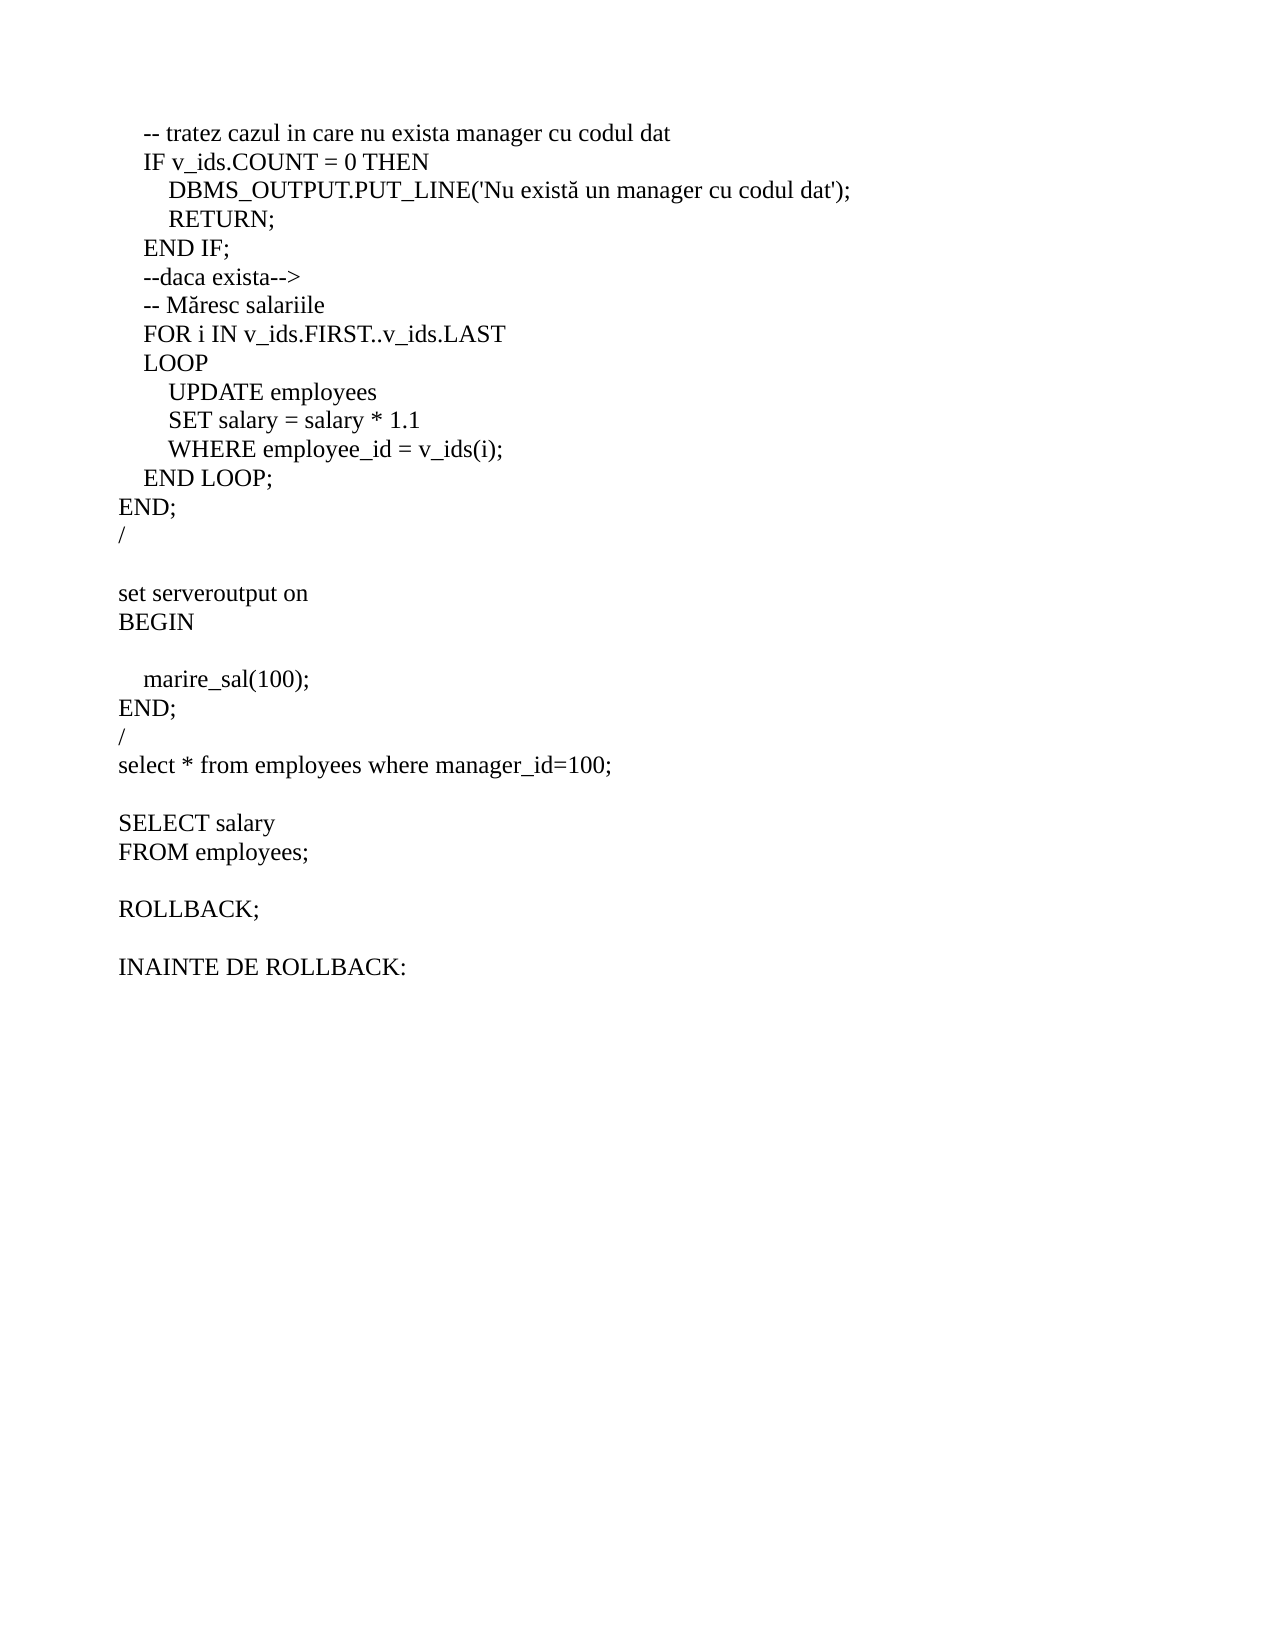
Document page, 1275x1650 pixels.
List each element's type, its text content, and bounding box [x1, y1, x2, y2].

text IF v_ids.COUNT = 0 THEN [118, 147, 1157, 176]
text ROLLBACK; [118, 894, 1157, 923]
text SELECT salary [118, 808, 1157, 837]
text END; [118, 492, 1157, 521]
text marire_sal(100); [118, 664, 1157, 693]
text RETURN; [118, 204, 1157, 233]
text UPDATE employees [118, 377, 1157, 406]
text LOOP [118, 348, 1157, 377]
text set serveroutput on [118, 578, 1157, 607]
text / [118, 722, 1157, 751]
text / [118, 521, 1157, 549]
text -- Măresc salariile [118, 291, 1157, 319]
text END LOOP; [118, 463, 1157, 492]
text FROM employees; [118, 837, 1157, 866]
text --daca exista--> [118, 262, 1157, 291]
text INAINTE DE ROLLBACK: [118, 952, 1157, 981]
text DBMS_OUTPUT.PUT_LINE('Nu există un manager cu codul dat'); [118, 176, 1157, 204]
text END; [118, 693, 1157, 722]
text -- tratez cazul in care nu exista manager cu codul dat [118, 118, 1157, 147]
text SET salary = salary * 1.1 [118, 406, 1157, 434]
text select * from employees where manager_id=100; [118, 751, 1157, 779]
text FOR i IN v_ids.FIRST..v_ids.LAST [118, 319, 1157, 348]
text END IF; [118, 233, 1157, 262]
text BEGIN [118, 607, 1157, 636]
text WHERE employee_id = v_ids(i); [118, 434, 1157, 463]
